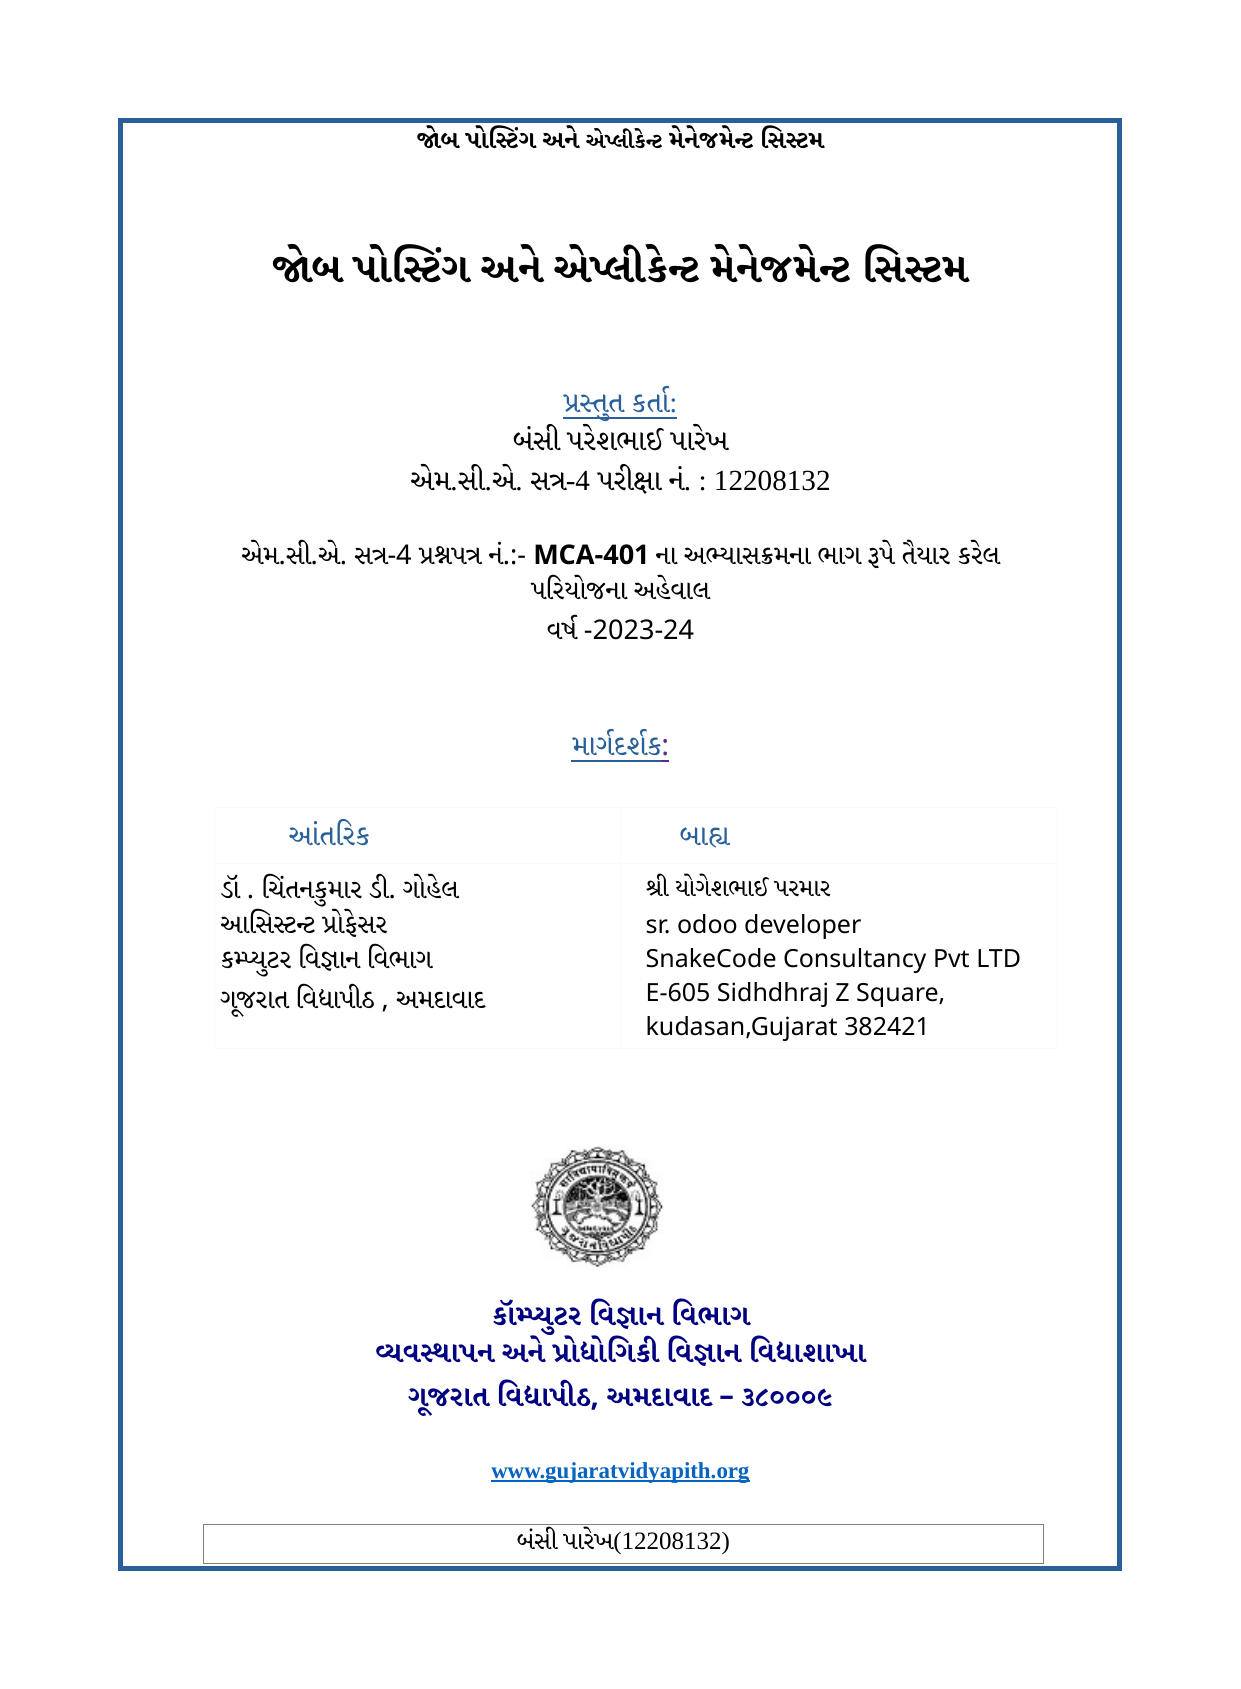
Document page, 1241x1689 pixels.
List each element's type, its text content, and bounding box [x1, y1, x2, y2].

text કૉમ્પ્યુટર વિજ્ઞાન વિભાગ [126, 1299, 1114, 1337]
text પ્રસ્તુત કર્તા: [126, 385, 1114, 424]
table_cell શ્રી યોગેશભાઈ પરમાર sr. odoo developer SnakeCode Consultancy Pvt LTD E-605 Sidhdhraj Z Square, kudasan,Gujarat 382421 [621, 864, 1057, 1048]
picture [529, 1146, 664, 1270]
text બંસી પરેશભાઈ પારેખ [126, 424, 1114, 463]
text વર્ષ -2023-24 [126, 611, 1114, 651]
text પરિયોજના અહેવાલ [126, 575, 1114, 611]
text www.gujaratvidyapith.org [126, 1457, 1114, 1484]
table_header આંતરિક [215, 808, 620, 863]
text જોબ પોસ્ટિંગ અને એપ્લીકેન્ટ મેનેજમેન્ટ સિસ્ટમ [126, 245, 1114, 299]
text ગૂજરાત વિદ્યાપીઠ, અમદાવાદ – ૩૮૦૦૦૯ [126, 1375, 1114, 1418]
text એમ.સી.એ. સત્ર-4 પ્રશ્નપત્ર નં.:- MCA-401ના અભ્યાસક્રમના ભાગ રૂપે તૈયાર કરેલ [126, 535, 1114, 575]
text માર્ગદર્શક: [126, 724, 1114, 767]
text વ્યવસ્થાપન અને પ્રોદ્યોગિકી વિજ્ઞાન વિદ્યાશાખા [126, 1337, 1114, 1375]
table_header બાહ્ય [621, 808, 1057, 863]
text એમ.સી.એ. સત્ર-4 પરીક્ષા નં. : 12208132 [126, 463, 1114, 502]
table_cell ડૉ . ચિંતનકુમાર ડી. ગોહેલ આસિસ્ટન્ટ પ્રોફેસર કમ્પ્યુટર વિજ્ઞાન વિભાગ ગૂજરાત વિદ્યાપીઠ , અમદાવાદ [215, 864, 620, 1048]
